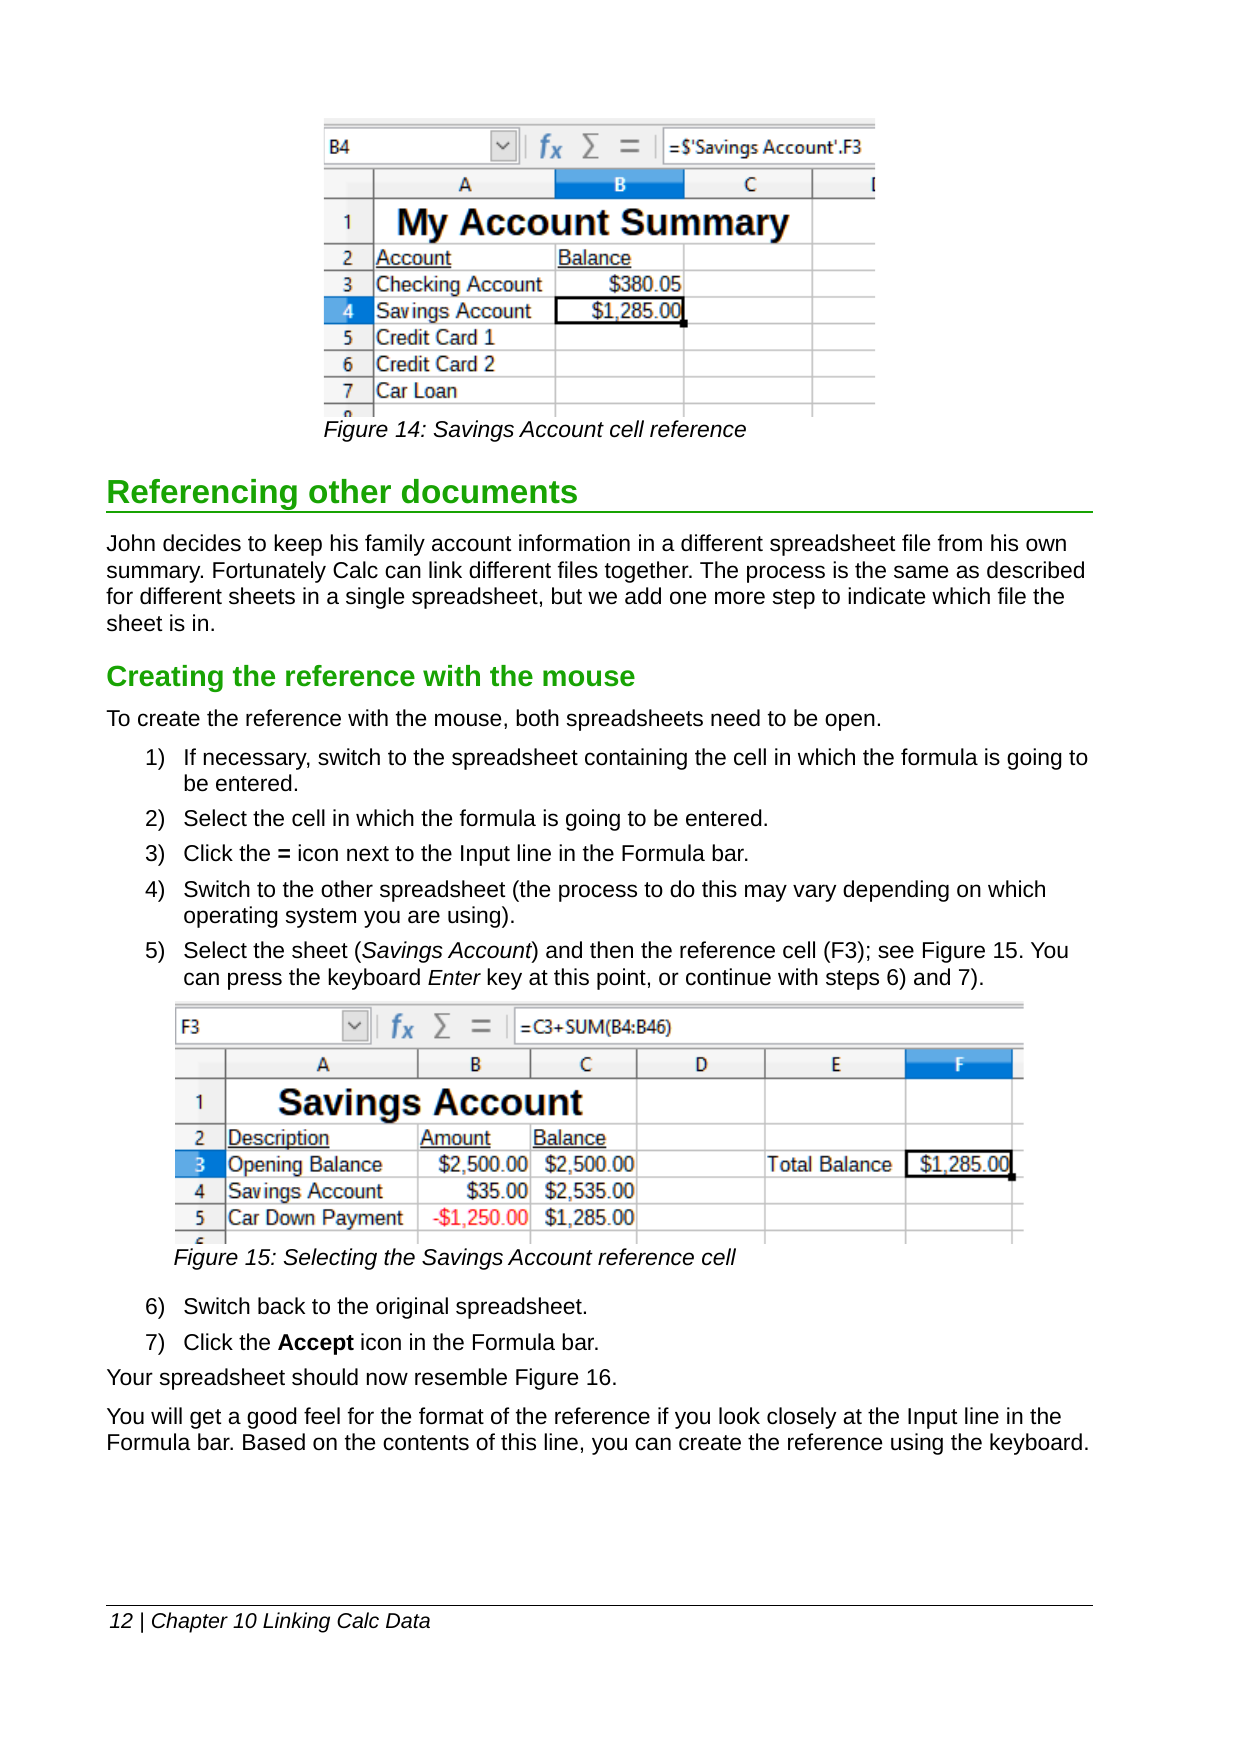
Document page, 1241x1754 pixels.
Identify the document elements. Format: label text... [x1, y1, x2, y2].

list Switch to the other spreadsheet (the process to do this may vary depending on which operating system you are using). [165, 876, 1093, 928]
text Your spreadsheet should now resemble Figure 16. [106, 1364, 1093, 1390]
text John decides to keep his family account information in a different spreadsheet file from his own summary. Fortunately Calc can link different files together. The process is the same as described for different sheets in a single spreadsheet, but we add one more step to indicate which file the sheet is in. [106, 530, 1093, 636]
subtitle Creating the reference with the mouse [106, 659, 1093, 693]
list To create the reference with the mouse, both spreadsheets need to be open. [106, 705, 1093, 731]
list If necessary, switch to the spreadsheet containing the cell in which the formula is going to be entered. [165, 744, 1093, 796]
text You will get a good feel for the format of the reference if you look closely at the Input line in the Formula bar. Based on the contents of this line, you can create the reference using the keyboard. [106, 1403, 1093, 1455]
text Figure 15: Selecting the Savings Account reference cell [173, 1002, 1026, 1270]
text Figure 14: Savings Account cell reference [323, 417, 876, 443]
list Click the = icon next to the Input line in the Formula bar. [165, 840, 1093, 867]
subtitle Referencing other documents [106, 472, 1093, 511]
list Click the Accept icon in the Formula bar. [165, 1328, 1093, 1355]
list Select the sheet (Savings Account) and then the reference cell (F3); see Figure 15. You can press the keyboard Enter key at this point, or continue with steps 6 and 7. [165, 937, 1093, 990]
picture [323, 118, 876, 417]
list Switch back to the original spreadsheet. [165, 1293, 1093, 1320]
list Select the cell in which the formula is going to be entered. [165, 805, 1093, 832]
picture [175, 1001, 1024, 1244]
